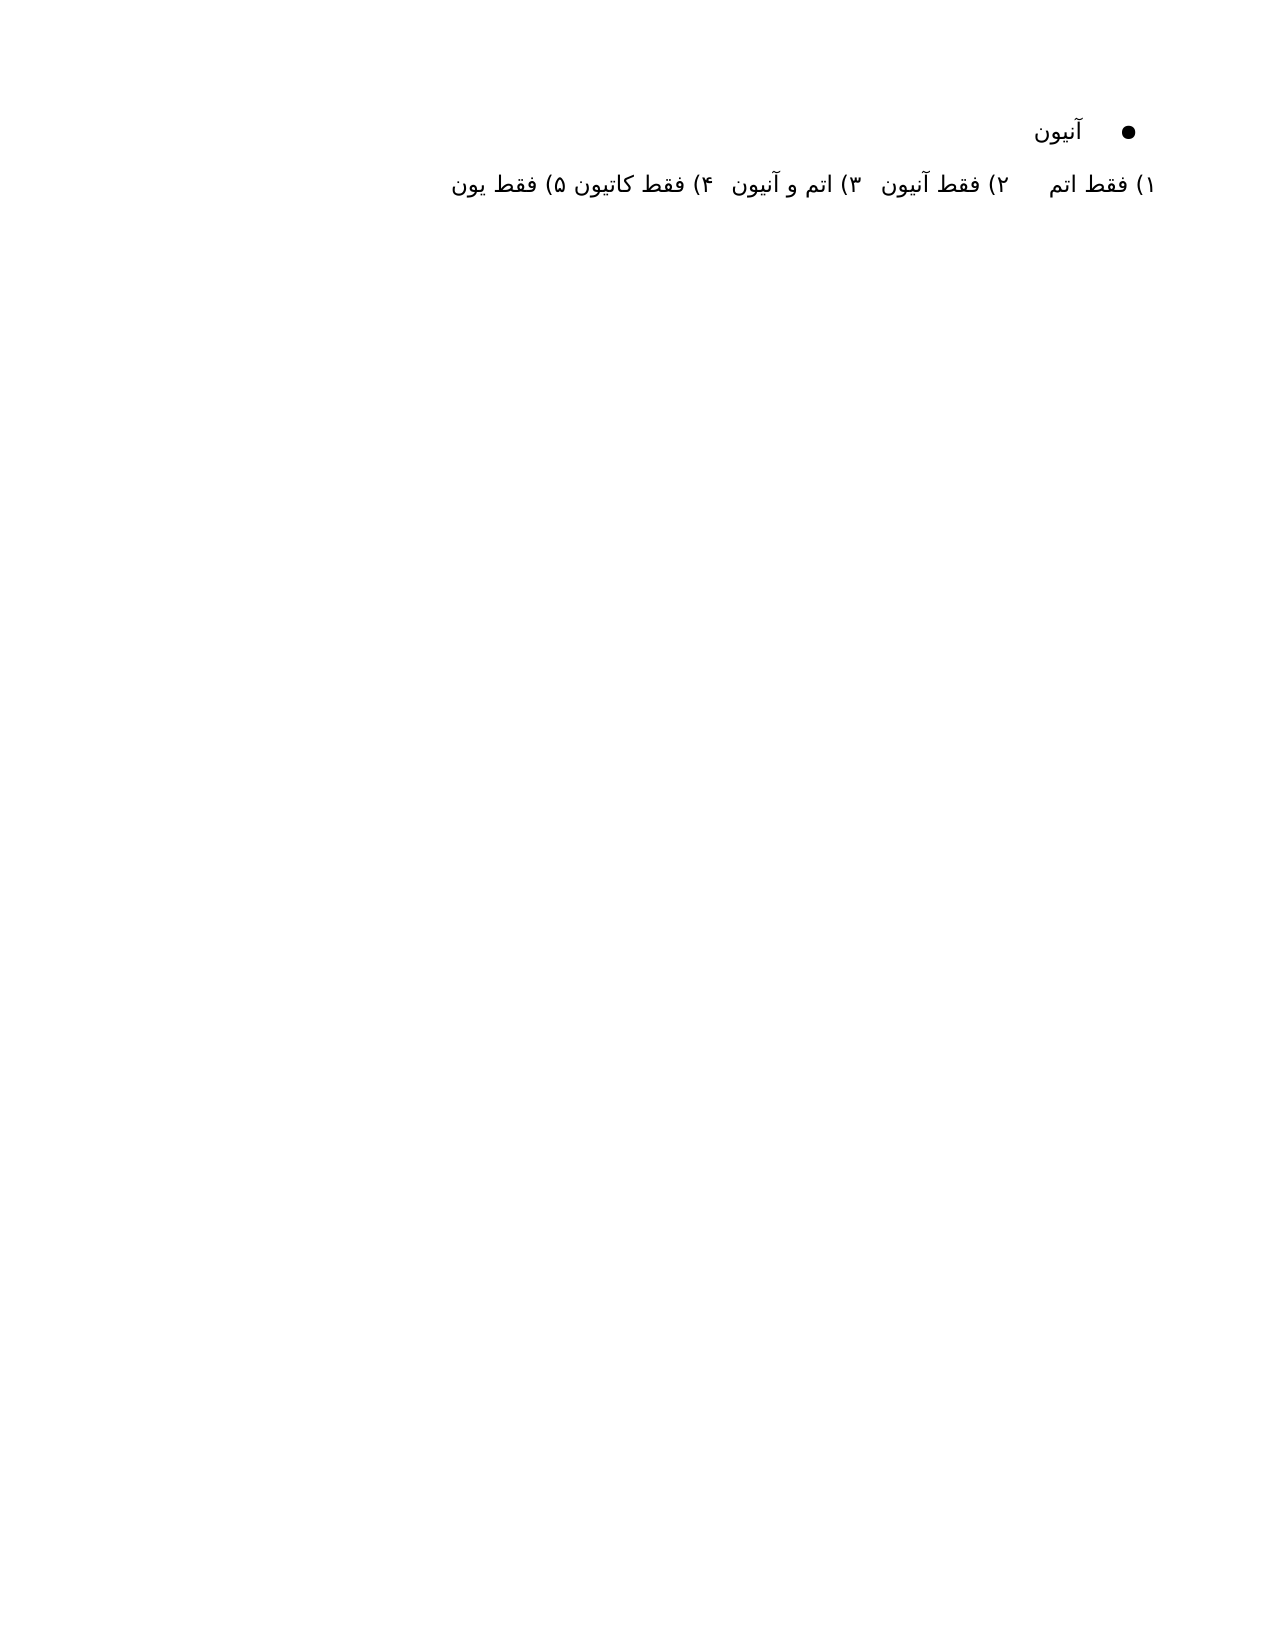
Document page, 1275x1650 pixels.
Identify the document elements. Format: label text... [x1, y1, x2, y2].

list آنیون [118, 118, 1119, 145]
text ۱) فقط اتم ۲) فقط آنیون ۳) اتم و آنیون ۴) فقط کاتیون ۵) فقط یون [118, 171, 1157, 198]
